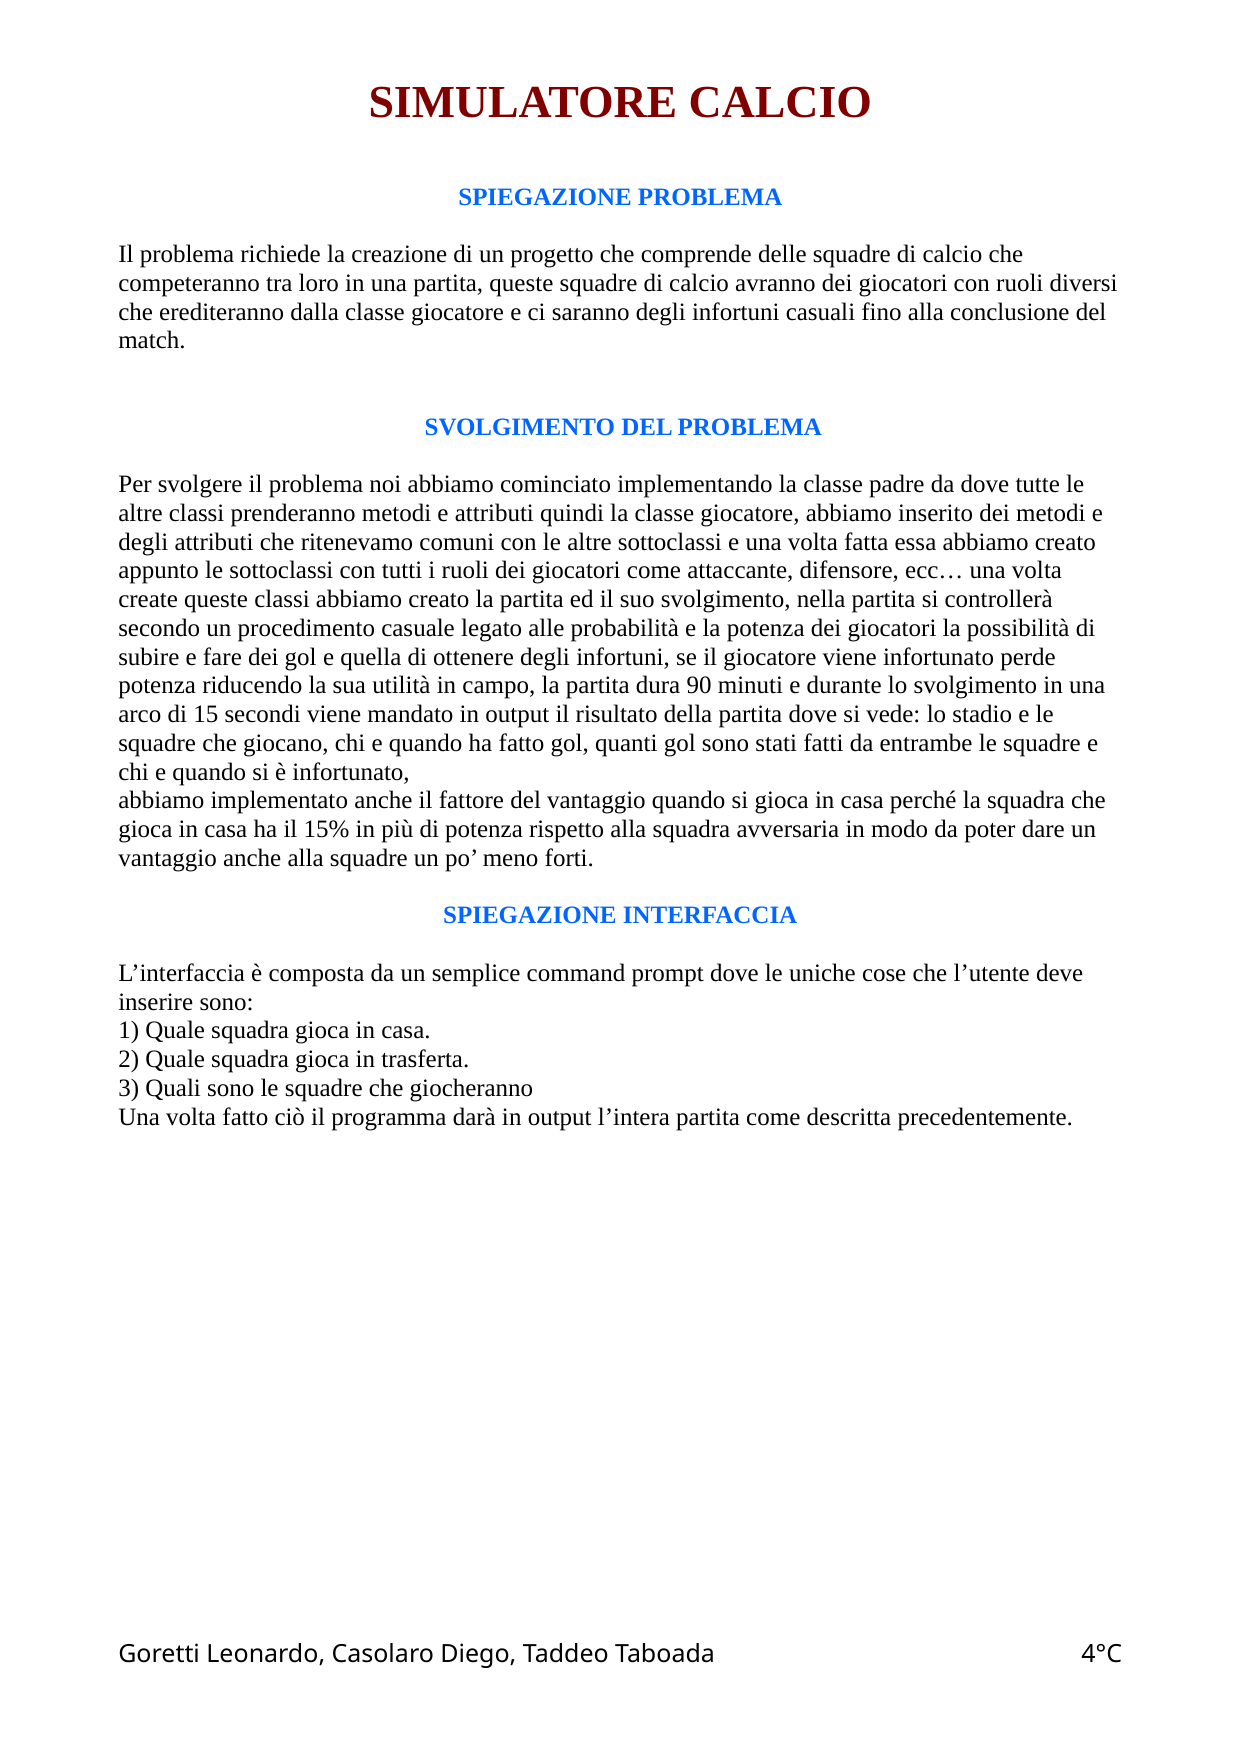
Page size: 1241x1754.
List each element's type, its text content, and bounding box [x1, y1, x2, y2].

text Per svolgere il problema noi abbiamo cominciato implementando la classe padre da dove tutte le altre classi prenderanno metodi e attributi quindi la classe giocatore, abbiamo inserito dei metodi e degli attributi che ritenevamo comuni con le altre sottoclassi e una volta fatta essa abbiamo creato appunto le sottoclassi con tutti i ruoli dei giocatori come attaccante, difensore, ecc… una volta create queste classi abbiamo creato la partita ed il suo svolgimento, nella partita si controllerà secondo un procedimento casuale legato alle probabilità e la potenza dei giocatori la possibilità di subire e fare dei gol e quella di ottenere degli infortuni, se il giocatore viene infortunato perde potenza riducendo la sua utilità in campo, la partita dura 90 minuti e durante lo svolgimento in una arco di 15 secondi viene mandato in output il risultato della partita dove si vede: lo stadio e le squadre che giocano, chi e quando ha fatto gol, quanti gol sono stati fatti da entrambe le squadre e chi e quando si è infortunato, [118, 469, 1122, 785]
text 3) Quali sono le squadre che giocheranno [118, 1073, 1122, 1102]
text SPIEGAZIONE INTERFACCIA [118, 900, 1122, 929]
text SVOLGIMENTO DEL PROBLEMA [118, 412, 1122, 440]
text SIMULATORE CALCIO [118, 75, 1122, 128]
text SPIEGAZIONE PROBLEMA [118, 182, 1122, 210]
text abbiamo implementato anche il fattore del vantaggio quando si gioca in casa perché la squadra che gioca in casa ha il 15% in più di potenza rispetto alla squadra avversaria in modo da poter dare un vantaggio anche alla squadre un po’ meno forti. [118, 785, 1122, 872]
text L’interfaccia è composta da un semplice command prompt dove le uniche cose che l’utente deve inserire sono: [118, 958, 1122, 1015]
text Una volta fatto ciò il programma darà in output l’intera partita come descritta precedentemente. [118, 1102, 1122, 1130]
text 2) Quale squadra gioca in trasferta. [118, 1044, 1122, 1073]
text Il problema richiede la creazione di un progetto che comprende delle squadre di calcio che competeranno tra loro in una partita, queste squadre di calcio avranno dei giocatori con ruoli diversi che erediteranno dalla classe giocatore e ci saranno degli infortuni casuali fino alla conclusione del match. [118, 239, 1122, 354]
text 1) Quale squadra gioca in casa. [118, 1015, 1122, 1044]
